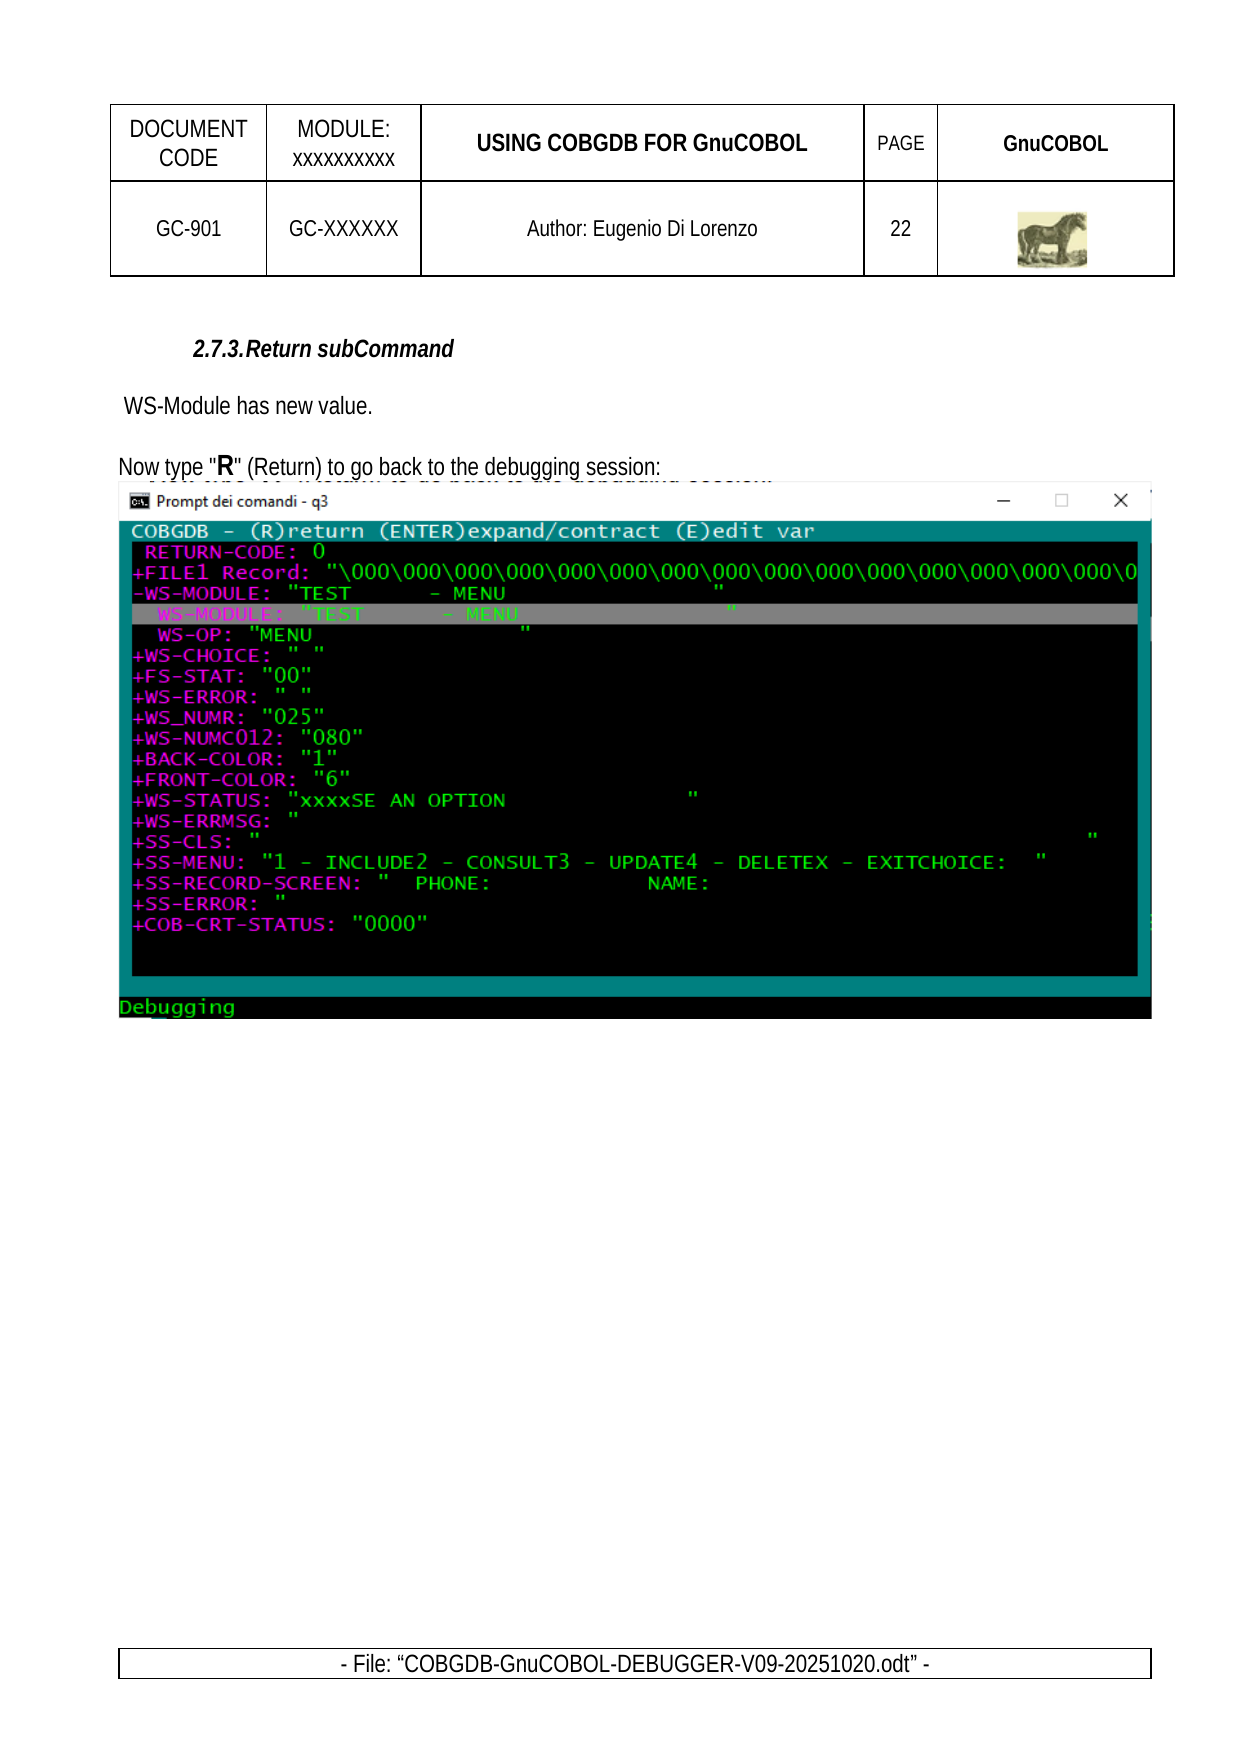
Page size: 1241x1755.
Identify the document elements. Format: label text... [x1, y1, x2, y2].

subtitle Return subCommand [193, 334, 1152, 362]
text WS-Module has new value. [118, 391, 1152, 420]
text Now type "R" (Return) to go back to the debugging session: [118, 448, 1152, 481]
